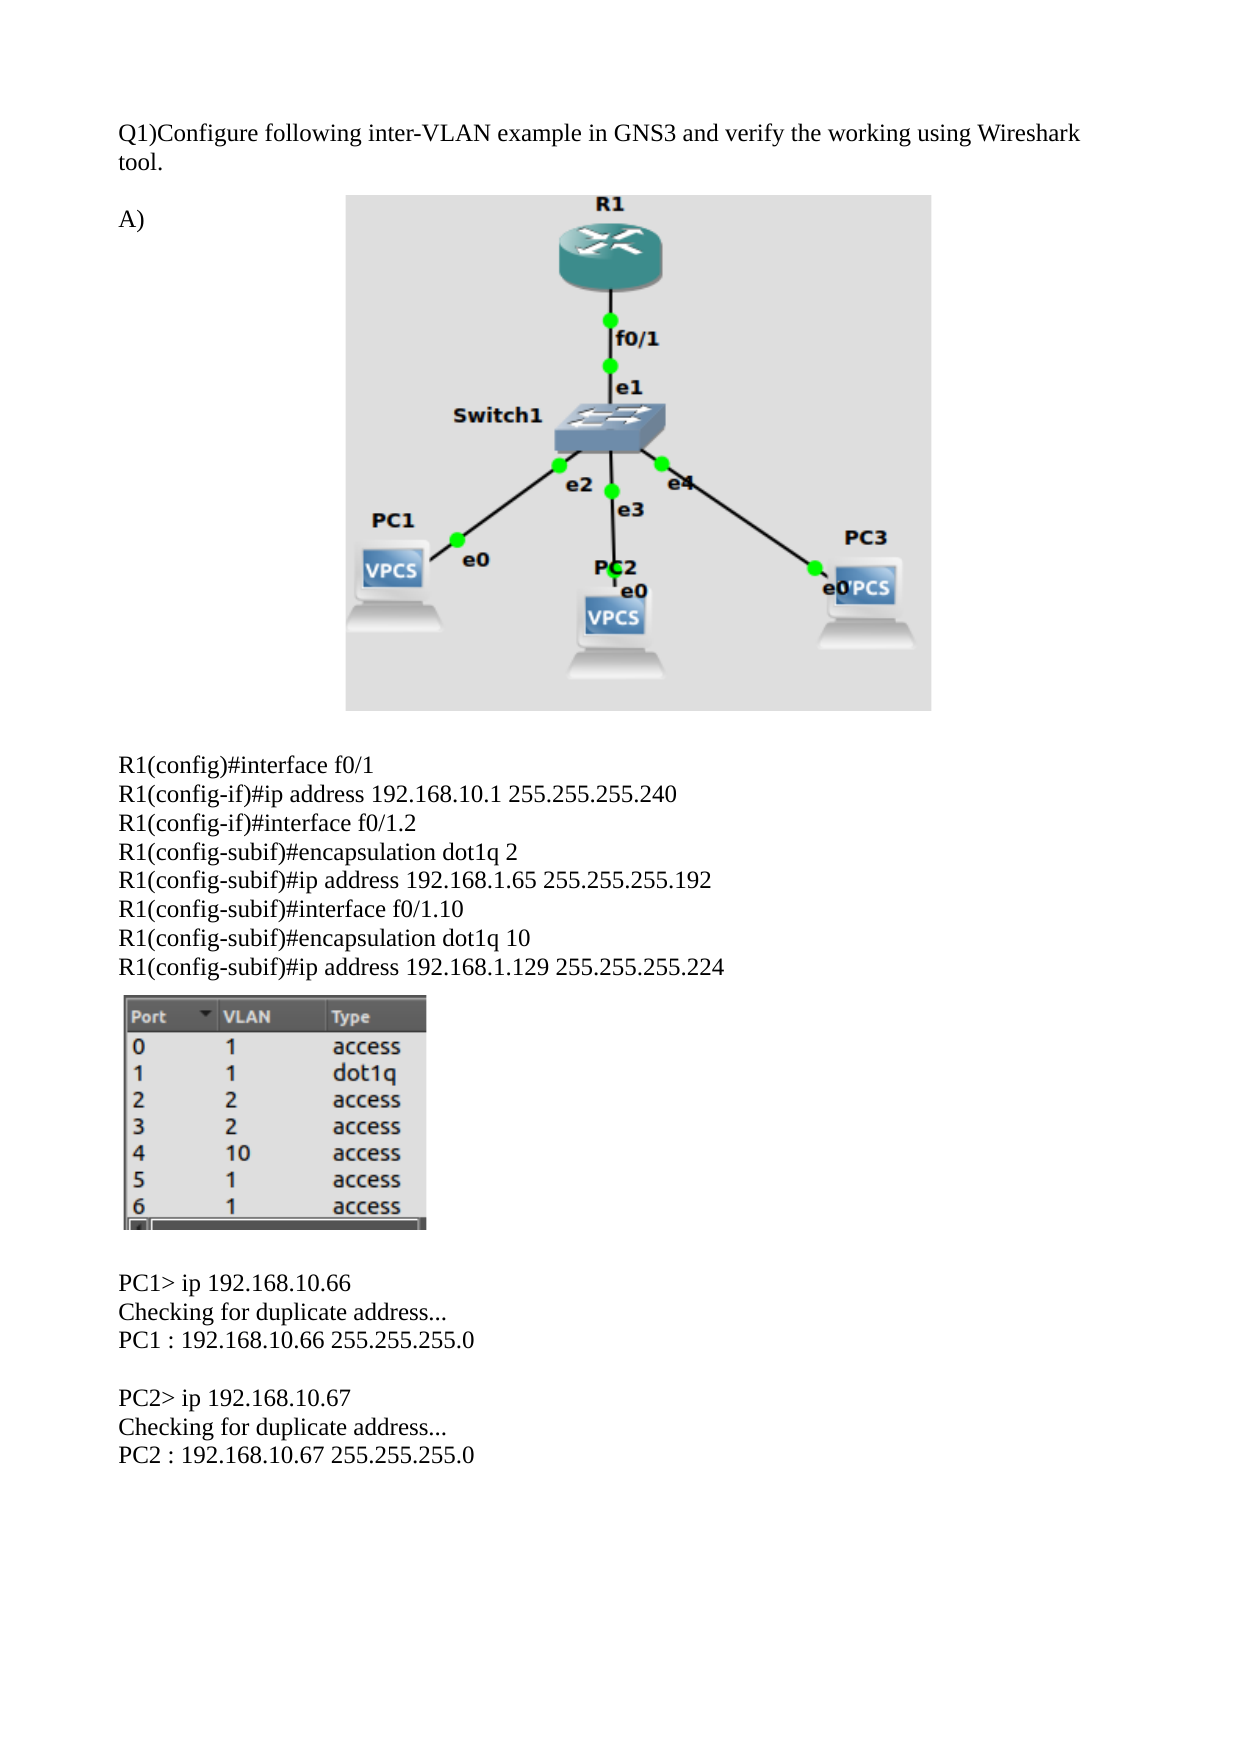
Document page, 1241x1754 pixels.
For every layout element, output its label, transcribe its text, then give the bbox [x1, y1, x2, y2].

text R1(config-if)#ip address 192.168.10.1 255.255.255.240 [118, 779, 1122, 808]
text PC2 : 192.168.10.67 255.255.255.0 [118, 1441, 1122, 1469]
text R1(config-subif)#interface f0/1.10 [118, 894, 1122, 923]
text PC1> ip 192.168.10.66 [118, 1268, 1122, 1297]
text Checking for duplicate address... [118, 1297, 1122, 1326]
text R1(config-if)#interface f0/1.2 [118, 808, 1122, 837]
text PC1 : 192.168.10.66 255.255.255.0 [118, 1326, 1122, 1354]
text R1(config-subif)#encapsulation dot1q 2 [118, 837, 1122, 866]
text Checking for duplicate address... [118, 1412, 1122, 1441]
text [932, 204, 1122, 233]
picture [123, 995, 427, 1230]
text R1(config-subif)#ip address 192.168.1.65 255.255.255.192 [118, 866, 1122, 894]
text Q1)Configure following inter-VLAN example in GNS3 and verify the working using Wireshark tool. [118, 118, 1122, 176]
text R1(config-subif)#ip address 192.168.1.129 255.255.255.224 [118, 952, 1122, 981]
text PC2> ip 192.168.10.67 [118, 1383, 1122, 1412]
text R1(config)#interface f0/1 [118, 751, 1122, 779]
picture [345, 195, 932, 711]
text A) [118, 204, 345, 233]
text R1(config-subif)#encapsulation dot1q 10 [118, 923, 1122, 952]
